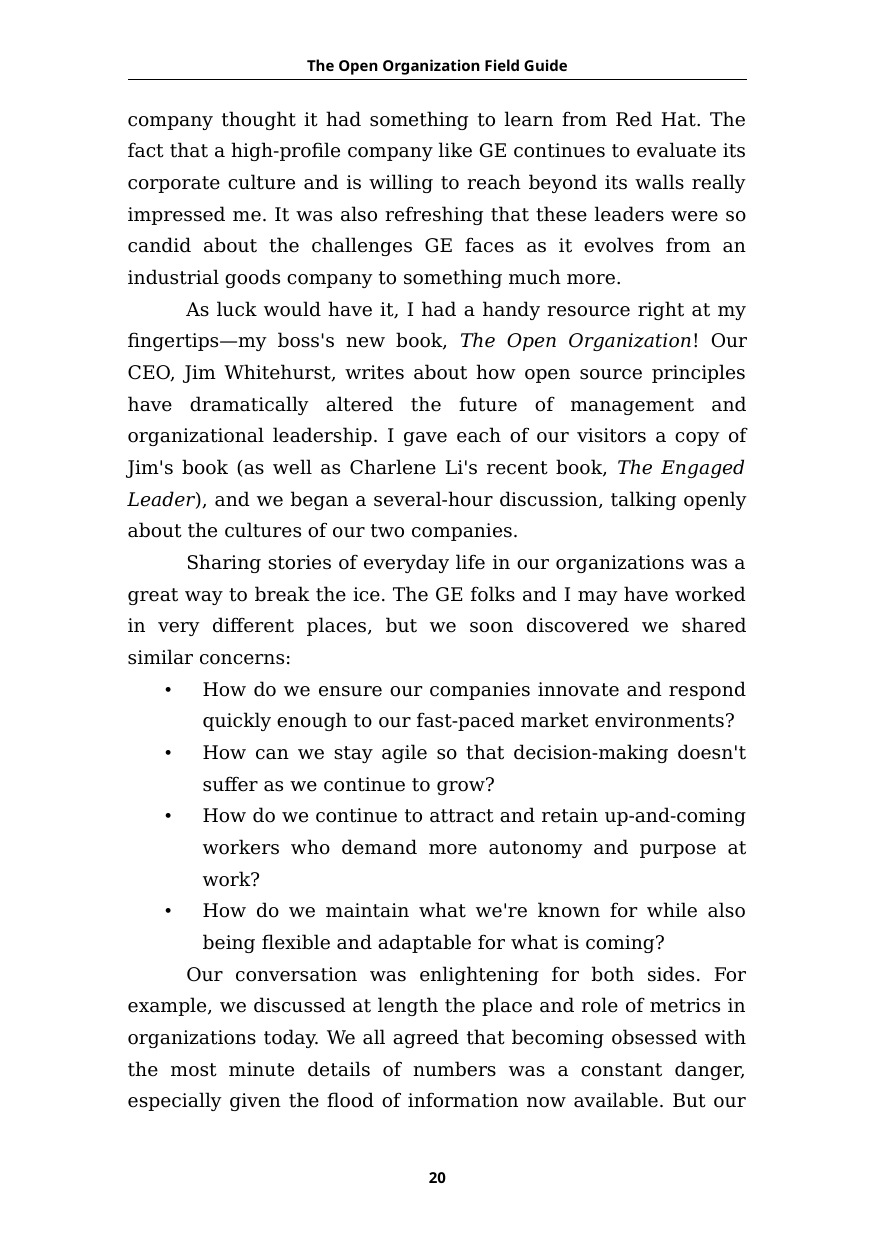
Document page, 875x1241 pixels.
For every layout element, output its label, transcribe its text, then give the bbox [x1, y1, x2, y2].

list How can we stay agile so that decision-making doesn't suffer as we continue to grow? [165, 742, 747, 795]
text Our conversation was enlightening for both sides. For example, we discussed at length the place and role of metrics in organizations today. We all agreed that becoming obsessed with the most minute details of numbers was a constant danger, especially given the flood of information now available. But our [127, 963, 747, 1112]
text As luck would have it, I had a handy resource right at my fingertips—my boss's new book, The Open Organization! Our CEO, Jim Whitehurst, writes about how open source principles have dramatically altered the future of management and organizational leadership. I gave each of our visitors a copy of Jim's book (as well as Charlene Li's recent book, The Engaged Leader), and we began a several-hour discussion, talking openly about the cultures of our two companies. [127, 298, 747, 542]
list How do we ensure our companies innovate and respond quickly enough to our fast-paced market environments? [165, 678, 747, 732]
list How do we continue to attract and retain up-and-coming workers who demand more autonomy and purpose at work? [165, 805, 747, 890]
text company thought it had something to learn from Red Hat. The fact that a high-profile company like GE continues to evaluate its corporate culture and is willing to reach beyond its walls really impressed me. It was also refreshing that these leaders were so candid about the challenges GE faces as it evolves from an industrial goods company to something much more. [127, 108, 747, 289]
text Sharing stories of everyday life in our organizations was a great way to break the ice. The GE folks and I may have worked in very different places, but we soon discovered we shared similar concerns: [127, 552, 747, 669]
list How do we maintain what we're known for while also being flexible and adaptable for what is coming? [165, 900, 747, 954]
